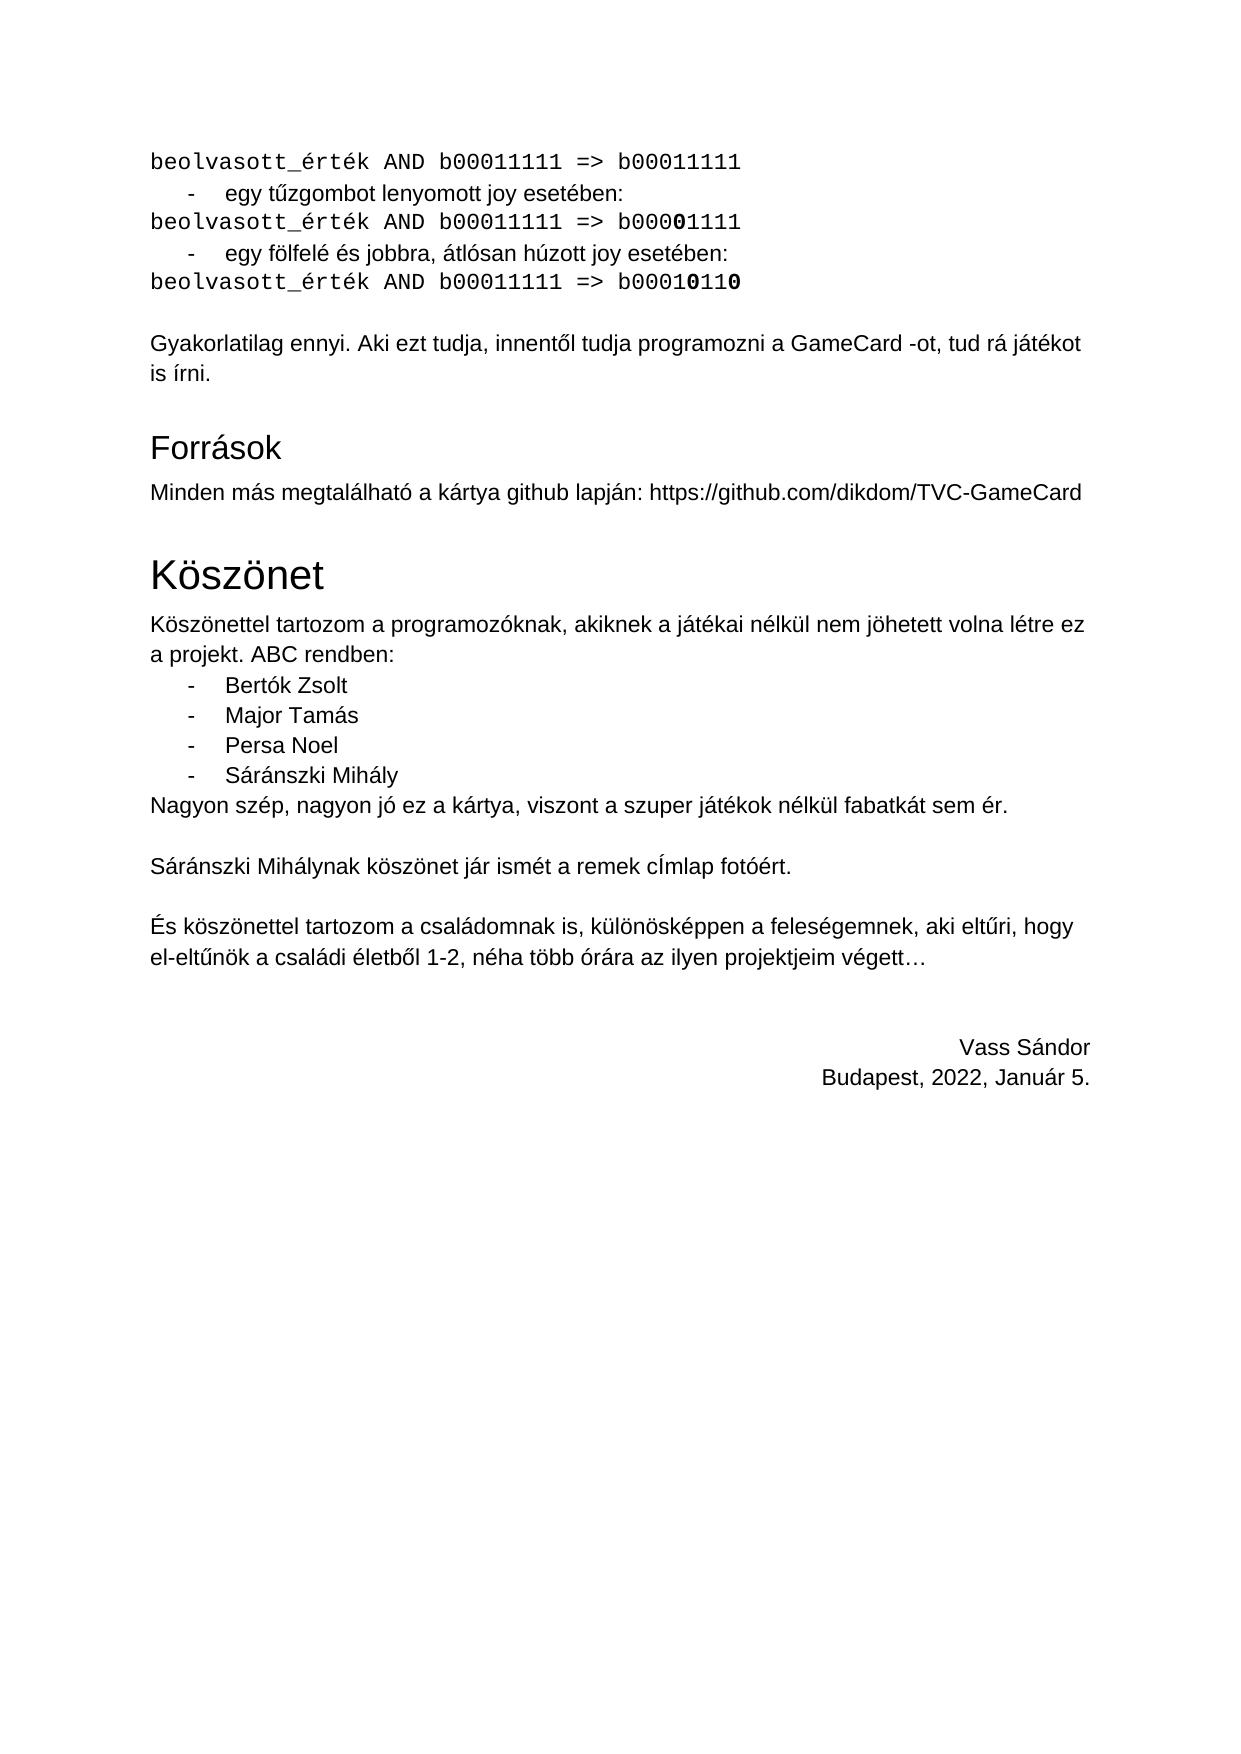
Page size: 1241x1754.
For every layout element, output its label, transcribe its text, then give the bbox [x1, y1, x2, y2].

subtitle Köszönet [150, 551, 1090, 599]
text beolvasott_érték AND b00011111 => b00010110 [150, 270, 1090, 296]
text Minden más megtalálható a kártya github lapján: https://github.com/dikdom/TVC-GameCard [150, 479, 1090, 505]
list Bertók Zsolt [187, 672, 1090, 698]
subtitle Források [150, 428, 1090, 466]
list Sáránszki Mihály [187, 762, 1090, 788]
text És köszönettel tartozom a családomnak is, különösképpen a feleségemnek, aki eltűri, hogy el-eltűnök a családi életből 1-2, néha több órára az ilyen projektjeim végett… [150, 913, 1090, 970]
text beolvasott_érték AND b00011111 => b00001111 [150, 210, 1090, 236]
list Persa Noel [187, 732, 1090, 758]
list Major Tamás [187, 702, 1090, 728]
text Gyakorlatilag ennyi. Aki ezt tudja, innentől tudja programozni a GameCard -ot, tud rá játékot is írni. [150, 330, 1090, 387]
text Sáránszki Mihálynak köszönet jár ismét a remek cÍmlap fotóért. [150, 853, 1090, 879]
text beolvasott_érték AND b00011111 => b00011111 [150, 150, 1090, 176]
text Nagyon szép, nagyon jó ez a kártya, viszont a szuper játékok nélkül fabatkát sem ér. [150, 792, 1090, 819]
text Vass Sándor [150, 1034, 1090, 1060]
list egy tűzgombot lenyomott joy esetében: [187, 180, 1090, 206]
text Köszönettel tartozom a programozóknak, akiknek a játékai nélkül nem jöhetett volna létre ez a projekt. ABC rendben: [150, 611, 1090, 668]
text Budapest, 2022, Január 5. [150, 1064, 1090, 1091]
list egy fölfelé és jobbra, átlósan húzott joy esetében: [187, 240, 1090, 266]
